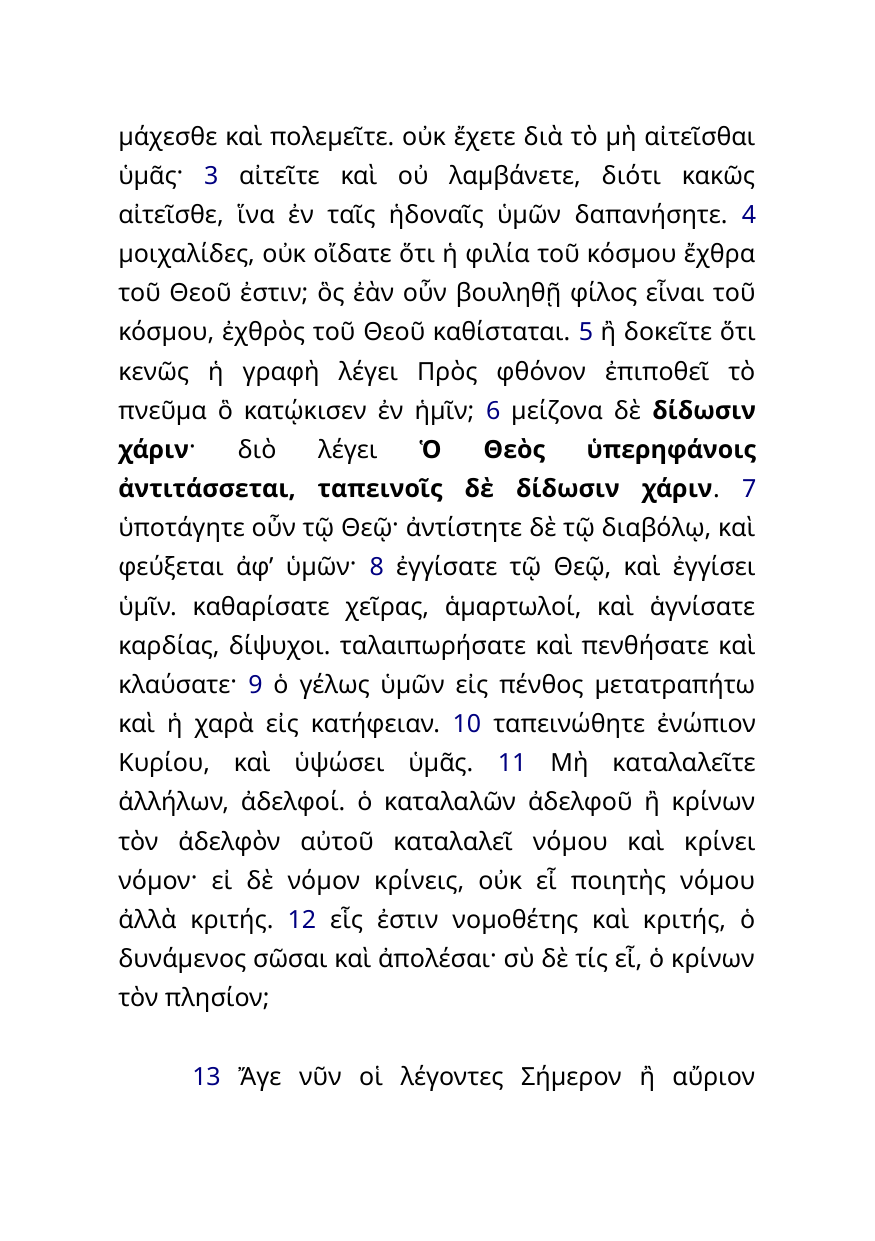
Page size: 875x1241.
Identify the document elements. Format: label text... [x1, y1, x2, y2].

text 13 Ἄγε νῦν οἱ λέγοντες Σήμερον ἢ αὔριον [118, 1058, 756, 1092]
text μάχεσθε καὶ πολεμεῖτε. οὐκ ἔχετε διὰ τὸ μὴ αἰτεῖσθαι ὑμᾶς· 3 αἰτεῖτε καὶ οὐ λαμβάνετε, διότι κακῶς αἰτεῖσθε, ἵνα ἐν ταῖς ἡδοναῖς ὑμῶν δαπανήσητε. 4 μοιχαλίδες, οὐκ οἴδατε ὅτι ἡ φιλία τοῦ κόσμου ἔχθρα τοῦ Θεοῦ ἐστιν; ὃς ἐὰν οὖν βουληθῇ φίλος εἶναι τοῦ κόσμου, ἐχθρὸς τοῦ Θεοῦ καθίσταται. 5 ἢ δοκεῖτε ὅτι κενῶς ἡ γραφὴ λέγει Πρὸς φθόνον ἐπιποθεῖ τὸ πνεῦμα ὃ κατῴκισεν ἐν ἡμῖν; 6 μείζονα δὲ δίδωσιν χάριν· διὸ λέγει Ὁ Θεὸς ὑπερηφάνοις ἀντιτάσσεται, ταπεινοῖς δὲ δίδωσιν χάριν. 7 ὑποτάγητε οὖν τῷ Θεῷ· ἀντίστητε δὲ τῷ διαβόλῳ, καὶ φεύξεται ἀφ’ ὑμῶν· 8 ἐγγίσατε τῷ Θεῷ, καὶ ἐγγίσει ὑμῖν. καθαρίσατε χεῖρας, ἁμαρτωλοί, καὶ ἁγνίσατε καρδίας, δίψυχοι. ταλαιπωρήσατε καὶ πενθήσατε καὶ κλαύσατε· 9 ὁ γέλως ὑμῶν εἰς πένθος μετατραπήτω καὶ ἡ χαρὰ εἰς κατήφειαν. 10 ταπεινώθητε ἐνώπιον Κυρίου, καὶ ὑψώσει ὑμᾶς. 11 Μὴ καταλαλεῖτε ἀλλήλων, ἀδελφοί. ὁ καταλαλῶν ἀδελφοῦ ἢ κρίνων τὸν ἀδελφὸν αὐτοῦ καταλαλεῖ νόμου καὶ κρίνει νόμον· εἰ δὲ νόμον κρίνεις, οὐκ εἶ ποιητὴς νόμου ἀλλὰ κριτής. 12 εἷς ἐστιν νομοθέτης καὶ κριτής, ὁ δυνάμενος σῶσαι καὶ ἀπολέσαι· σὺ δὲ τίς εἶ, ὁ κρίνων τὸν πλησίον; [118, 118, 756, 1014]
